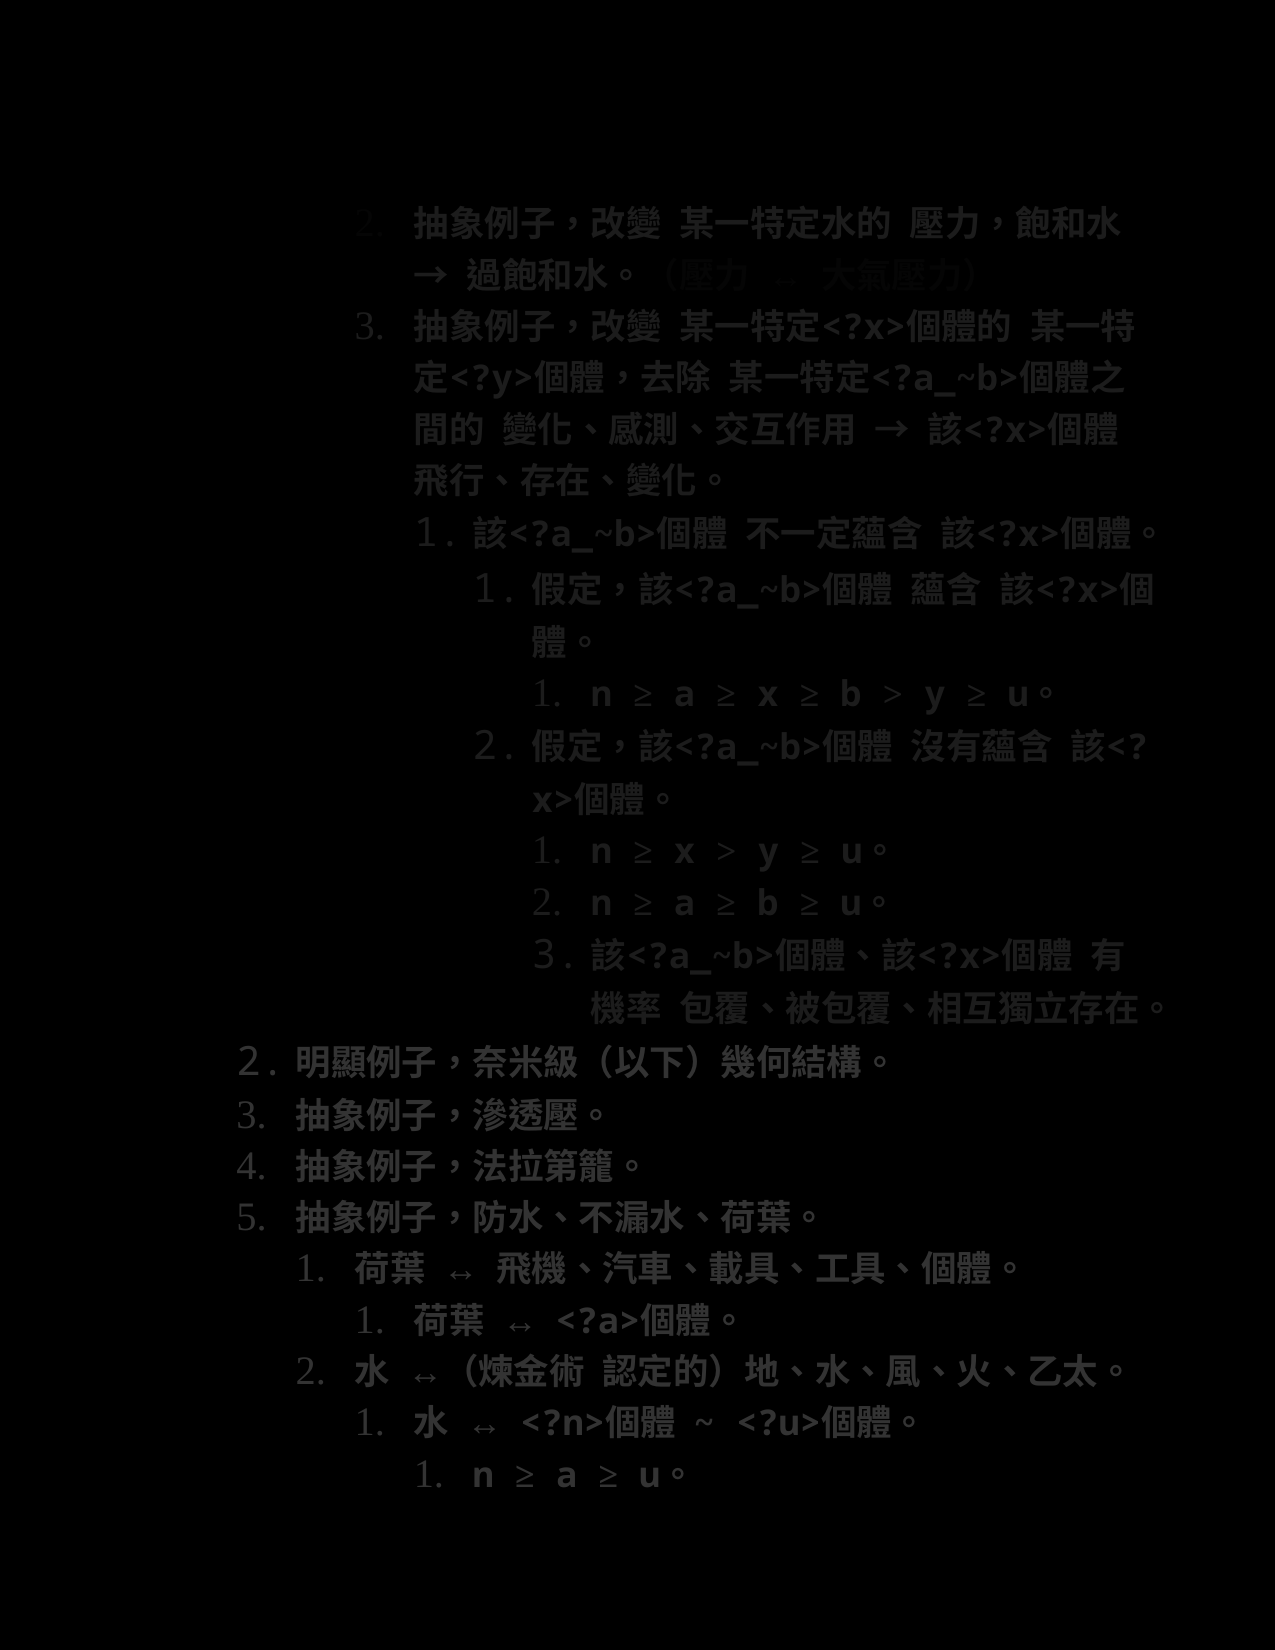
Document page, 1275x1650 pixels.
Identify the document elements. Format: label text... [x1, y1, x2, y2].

list n ≥ a ≥ x ≥ b > y ≥ u。 [532, 665, 1157, 716]
list 荷葉 ↔ <?a>個體。 [354, 1292, 1157, 1343]
list 抽象例子，法拉第籠。 [236, 1138, 1157, 1189]
list 抽象例子，滲透壓。 [236, 1087, 1157, 1138]
list 明顯例子，奈米級（以下）幾何結構。 [236, 1032, 1157, 1087]
list 荷葉 ↔ 飛機、汽車、載具、工具、個體。 [295, 1241, 1157, 1292]
list 水 ↔（煉金術 認定的）地、水、風、火、乙太。 [295, 1343, 1157, 1395]
list n ≥ x > y ≥ u。 [532, 823, 1157, 874]
list 該<?a_~b>個體 不一定蘊含 該<?x>個體。 [413, 504, 1157, 559]
list n ≥ a ≥ u。 [413, 1446, 1157, 1497]
list 假定，該<?a_~b>個體 沒有蘊含 該<?x>個體。 [472, 716, 1157, 823]
list 抽象例子，改變 某一特定水的 壓力，飽和水 → 過飽和水。（壓力 ↔ 大氣壓力） [354, 196, 1157, 298]
list 水 ↔ <?n>個體 ~ <?u>個體。 [354, 1395, 1157, 1446]
list n ≥ a ≥ b ≥ u。 [532, 874, 1157, 926]
list 該<?a_~b>個體、該<?x>個體 有機率 包覆、被包覆、相互獨立存在。 [532, 926, 1157, 1032]
list 假定，該<?a_~b>個體 蘊含 該<?x>個體。 [472, 559, 1157, 665]
list 抽象例子，改變 某一特定<?x>個體的 某一特定<?y>個體，去除 某一特定<?a_~b>個體之間的 變化、感測、交互作用 → 該<?x>個體 飛行、存在、變化。 [354, 298, 1157, 504]
list 抽象例子，防水、不漏水、荷葉。 [236, 1189, 1157, 1241]
